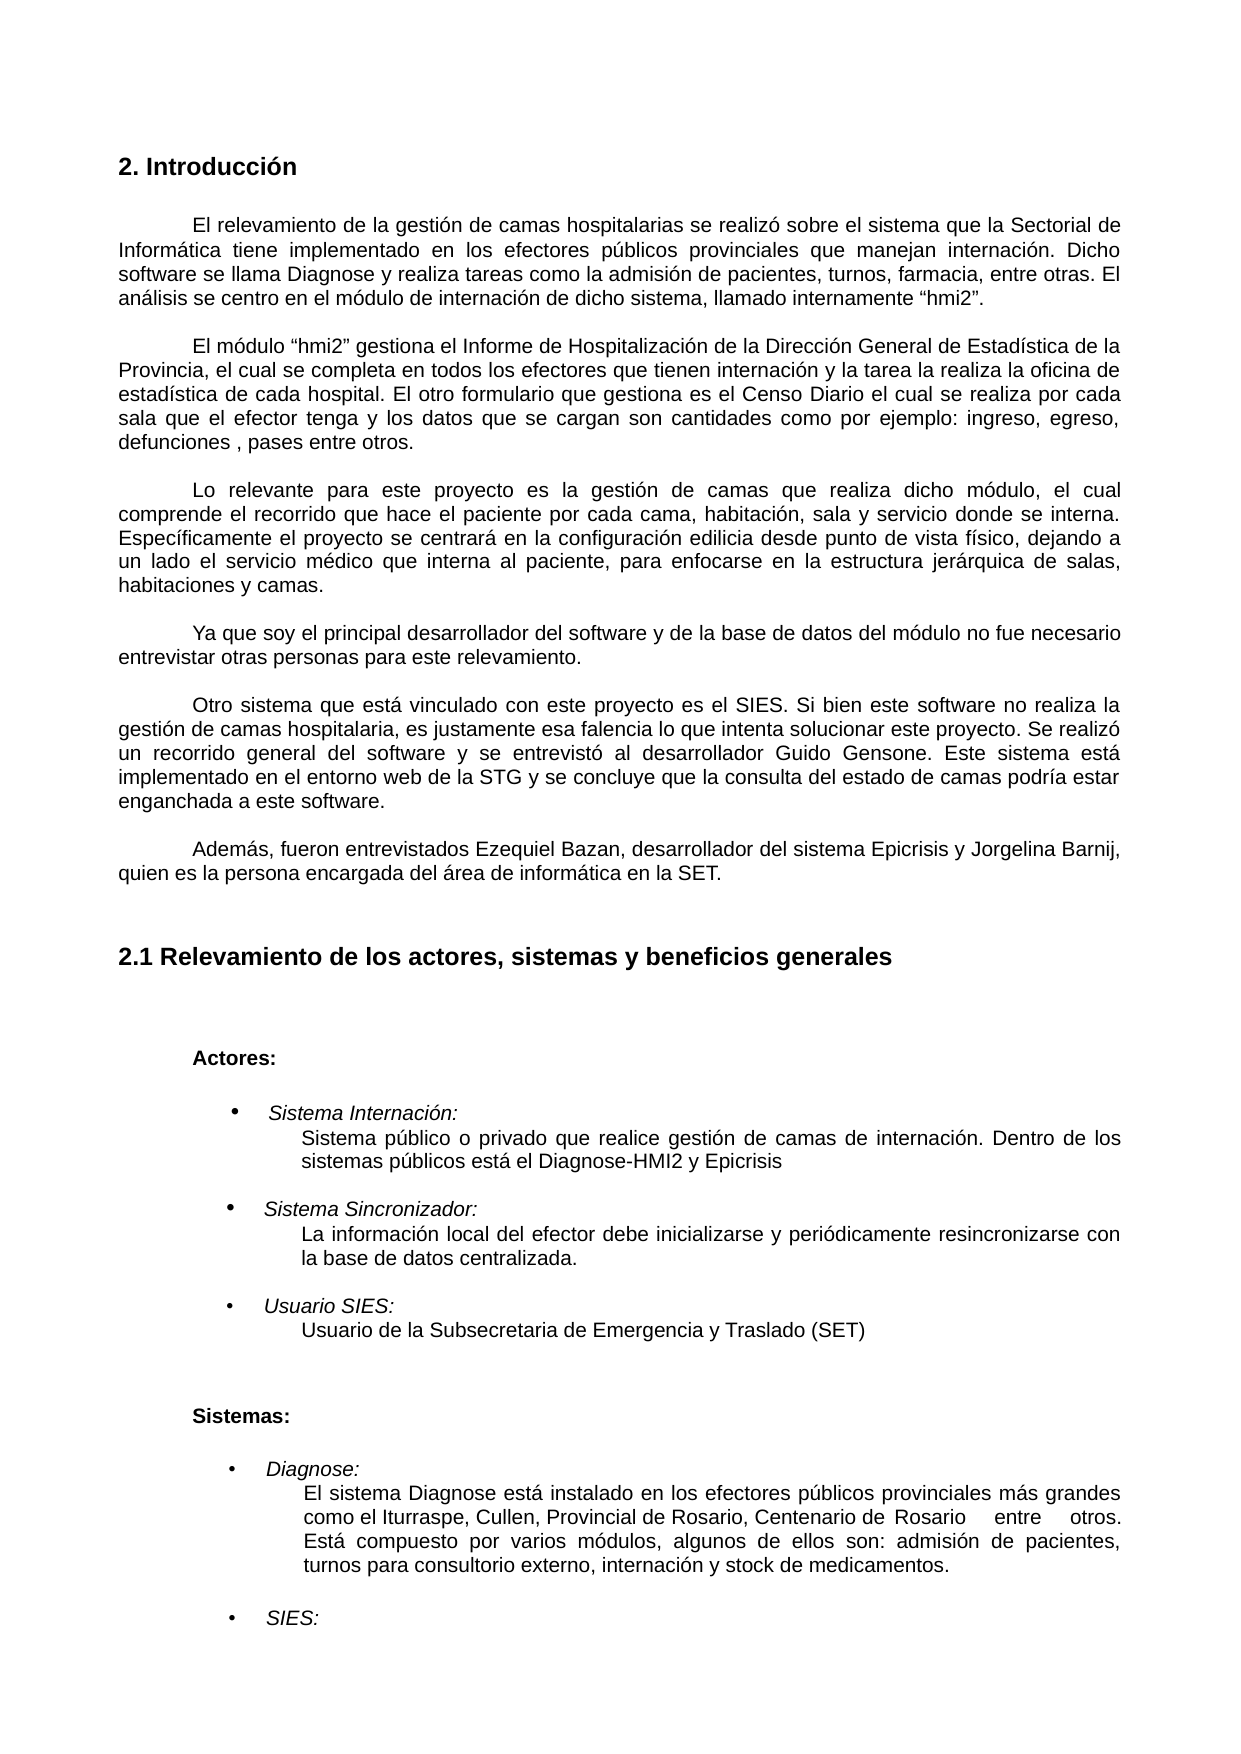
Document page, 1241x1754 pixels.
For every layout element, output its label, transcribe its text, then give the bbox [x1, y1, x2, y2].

text Sistemas: [118, 1400, 1122, 1428]
list Usuario de la Subsecretaria de Emergencia y Traslado (SET) [263, 1318, 1122, 1342]
text Además, fueron entrevistados Ezequiel Bazan, desarrollador del sistema Epicrisis y Jorgelina Barnij, quien es la persona encargada del área de informática en la SET. [118, 837, 1122, 885]
text 2. Introducción [118, 152, 1122, 180]
text 2.1 Relevamiento de los actores, sistemas y beneficios generales [118, 942, 1122, 971]
text Otro sistema que está vinculado con este proyecto es el SIES. Si bien este software no realiza la gestión de camas hospitalaria, es justamente esa falencia lo que intenta solucionar este proyecto. Se realizó un recorrido general del software y se entrevistó al desarrollador Guido Gensone. Este sistema está implementado en el entorno web de la STG y se concluye que la consulta del estado de camas podría estar enganchada a este software. [118, 693, 1122, 813]
text Actores: [118, 1038, 1122, 1072]
list Sistema público o privado que realice gestión de camas de internación. Dentro de los sistemas públicos está el Diagnose-HMI2 y Epicrisis [263, 1125, 1122, 1173]
text Ya que soy el principal desarrollador del software y de la base de datos del módulo no fue necesario entrevistar otras personas para este relevamiento. [118, 621, 1122, 669]
list El sistema Diagnose está instalado en los efectores públicos provinciales más grandes como el Iturraspe, Cullen, Provincial de Rosario, Centenario de Rosario entre otros. Está compuesto por varios módulos, algunos de ellos son: admisión de pacientes, turnos para consultorio externo, internación y stock de medicamentos. [266, 1481, 1122, 1577]
text Lo relevante para este proyecto es la gestión de camas que realiza dicho módulo, el cual comprende el recorrido que hace el paciente por cada cama, habitación, sala y servicio donde se interna. Específicamente el proyecto se centrará en la configuración edilicia desde punto de vista físico, dejando a un lado el servicio médico que interna al paciente, para enfocarse en la estructura jerárquica de salas, habitaciones y camas. [118, 477, 1122, 597]
list La información local del efector debe inicializarse y periódicamente resincronizarse con la base de datos centralizada. [263, 1222, 1122, 1270]
list Usuario SIES: [226, 1294, 1122, 1318]
list SIES: [228, 1606, 1122, 1630]
list Sistema Internación: [231, 1100, 1122, 1125]
text El módulo “hmi2” gestiona el Informe de Hospitalización de la Dirección General de Estadística de la Provincia, el cual se completa en todos los efectores que tienen internación y la tarea la realiza la oficina de estadística de cada hospital. El otro formulario que gestiona es el Censo Diario el cual se realiza por cada sala que el efector tenga y los datos que se cargan son cantidades como por ejemplo: ingreso, egreso, defunciones , pases entre otros. [118, 334, 1122, 453]
text El relevamiento de la gestión de camas hospitalarias se realizó sobre el sistema que la Sectorial de Informática tiene implementado en los efectores públicos provinciales que manejan internación. Dicho software se llama Diagnose y realiza tareas como la admisión de pacientes, turnos, farmacia, entre otras. El análisis se centro en el módulo de internación de dicho sistema, llamado internamente “hmi2”. [118, 209, 1122, 310]
list Sistema Sincronizador: [226, 1197, 1122, 1222]
list Diagnose: [228, 1457, 1122, 1481]
